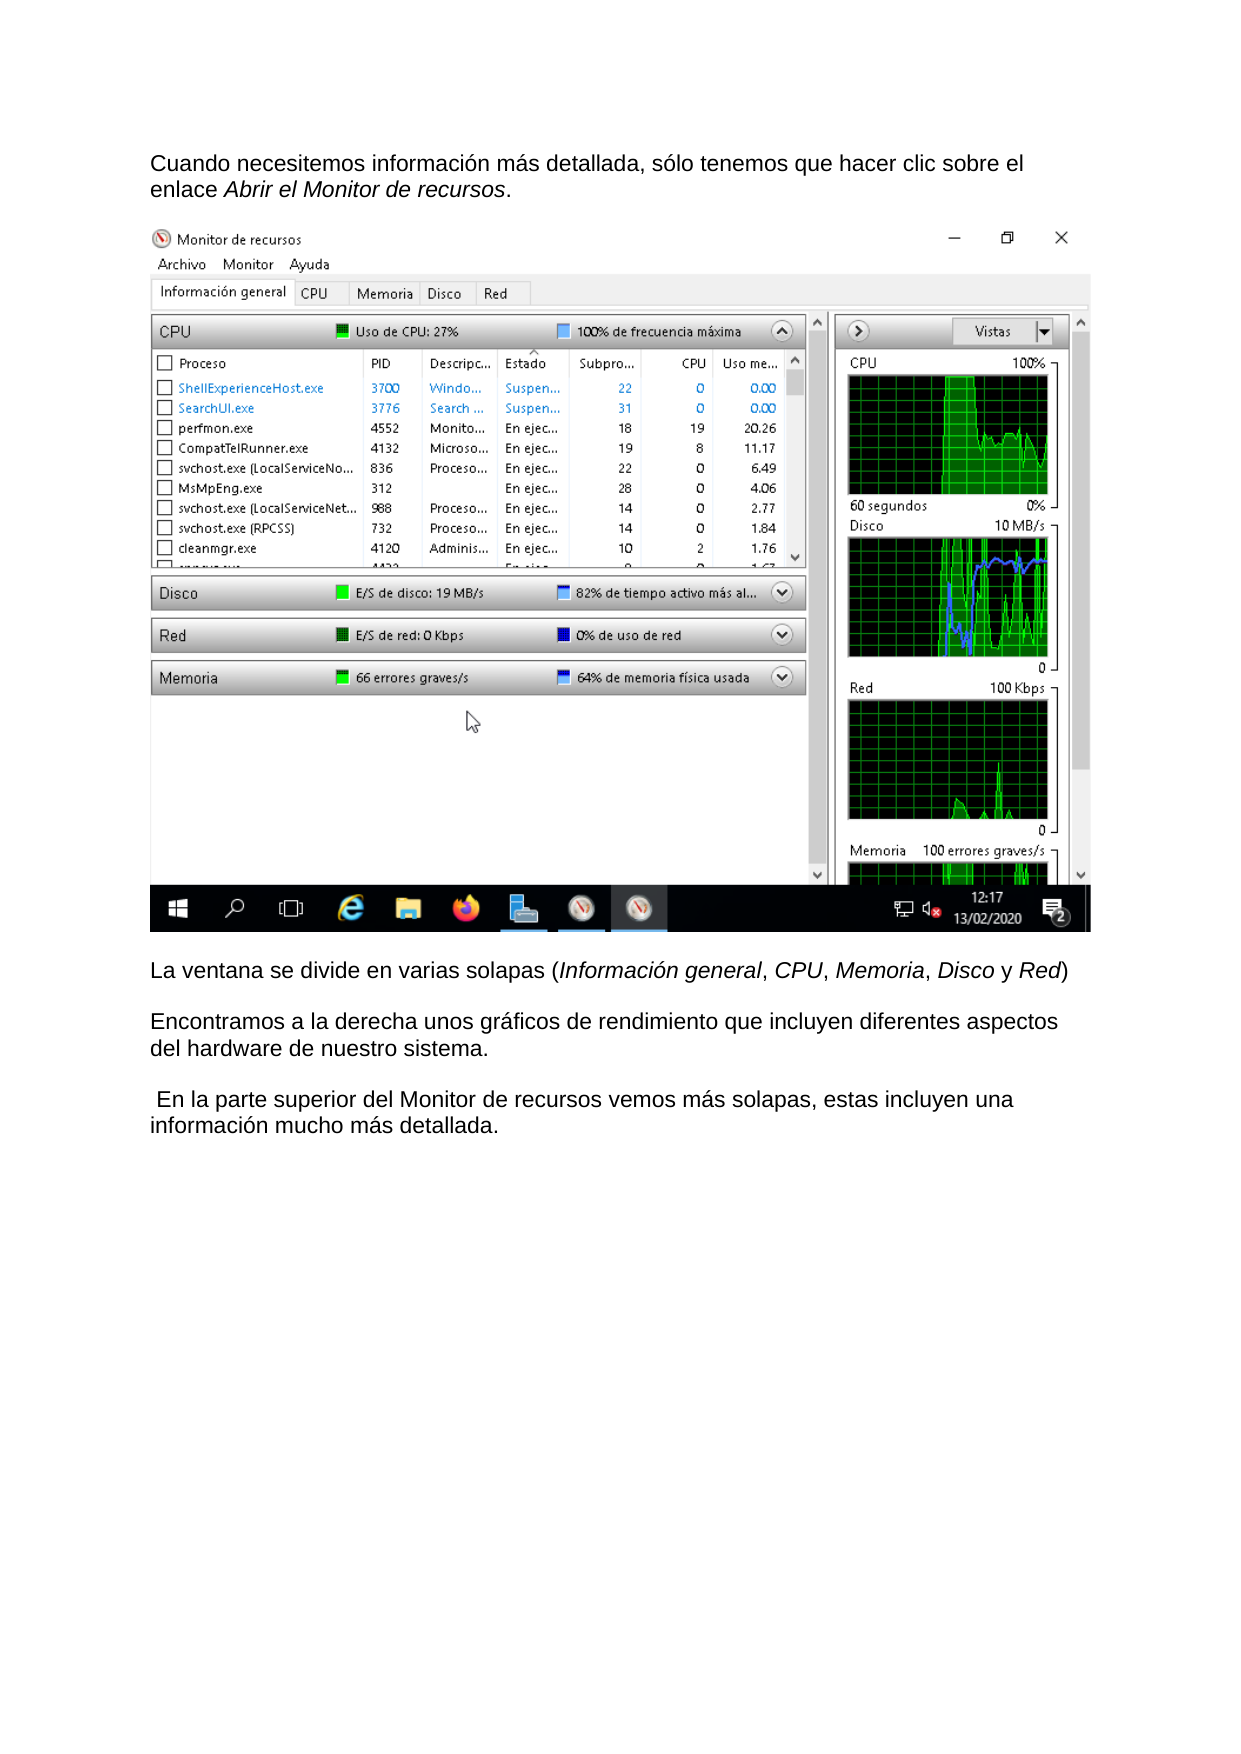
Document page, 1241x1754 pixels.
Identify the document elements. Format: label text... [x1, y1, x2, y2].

picture [150, 227, 1091, 932]
text Cuando necesitemos información más detallada, sólo tenemos que hacer clic sobre el enlace Abrir el Monitor de recursos. [150, 150, 1090, 203]
text La ventana se divide en varias solapas (Información general, CPU, Memoria, Disco y Red) [150, 957, 1090, 983]
text Encontramos a la derecha unos gráficos de rendimiento que incluyen diferentes aspectos del hardware de nuestro sistema. [150, 1008, 1090, 1061]
text En la parte superior del Monitor de recursos vemos más solapas, estas incluyen una información mucho más detallada. [150, 1086, 1090, 1139]
